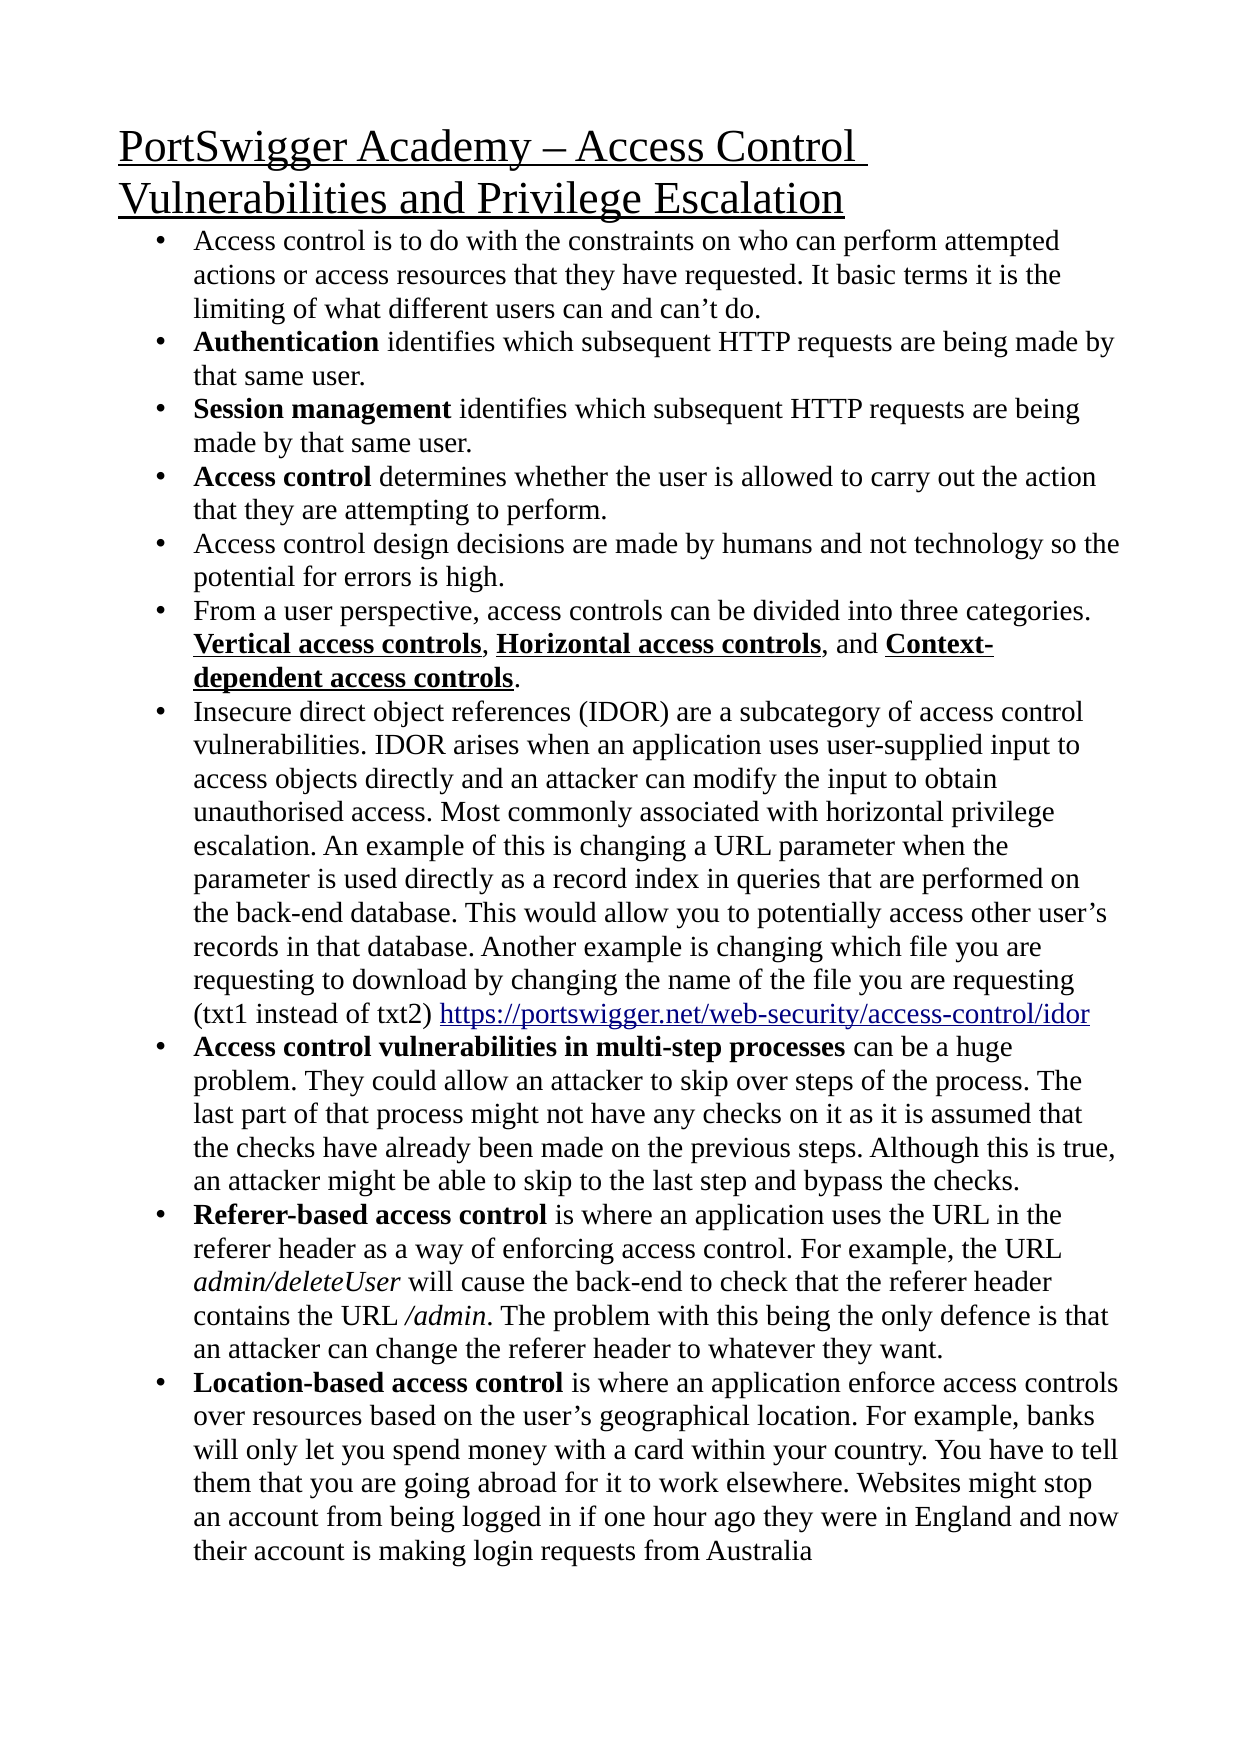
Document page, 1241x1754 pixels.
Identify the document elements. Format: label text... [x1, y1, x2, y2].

list Session management identifies which subsequent HTTP requests are being made by that same user. [156, 391, 1122, 459]
text PortSwigger Academy – Access Control Vulnerabilities and Privilege Escalation [118, 118, 1122, 223]
list Access control determines whether the user is allowed to carry out the action that they are attempting to perform. [156, 459, 1122, 526]
list Access control is to do with the constraints on who can perform attempted actions or access resources that they have requested. It basic terms it is the limiting of what different users can and can’t do. [156, 223, 1122, 324]
list Insecure direct object references (IDOR) are a subcategory of access control vulnerabilities. IDOR arises when an application uses user-supplied input to access objects directly and an attacker can modify the input to obtain unauthorised access. Most commonly associated with horizontal privilege escalation. An example of this is changing a URL parameter when the parameter is used directly as a record index in queries that are performed on the back-end database. This would allow you to potentially access other user’s records in that database. Another example is changing which file you are requesting to download by changing the name of the file you are requesting (txt1 instead of txt2) https://portswigger.net/web-security/access-control/idor [156, 694, 1122, 1029]
list Access control design decisions are made by humans and not technology so the potential for errors is high. [156, 526, 1122, 593]
list Location-based access control is where an application enforce access controls over resources based on the user’s geographical location. For example, banks will only let you spend money with a card within your country. You have to tell them that you are going abroad for it to work elsewhere. Websites might stop an account from being logged in if one hour ago they were in England and now their account is making login requests from Australia [156, 1365, 1122, 1566]
list Access control vulnerabilities in multi-step processes can be a huge problem. They could allow an attacker to skip over steps of the process. The last part of that process might not have any checks on it as it is assumed that the checks have already been made on the previous steps. Although this is true, an attacker might be able to skip to the last step and bypass the checks. [156, 1029, 1122, 1197]
list Authentication identifies which subsequent HTTP requests are being made by that same user. [156, 324, 1122, 391]
list Referer-based access control is where an application uses the URL in the referer header as a way of enforcing access control. For example, the URL admin/deleteUser will cause the back-end to check that the referer header contains the URL /admin. The problem with this being the only defence is that an attacker can change the referer header to whatever they want. [156, 1197, 1122, 1365]
list From a user perspective, access controls can be divided into three categories. Vertical access controls, Horizontal access controls, and Context-dependent access controls. [156, 593, 1122, 694]
